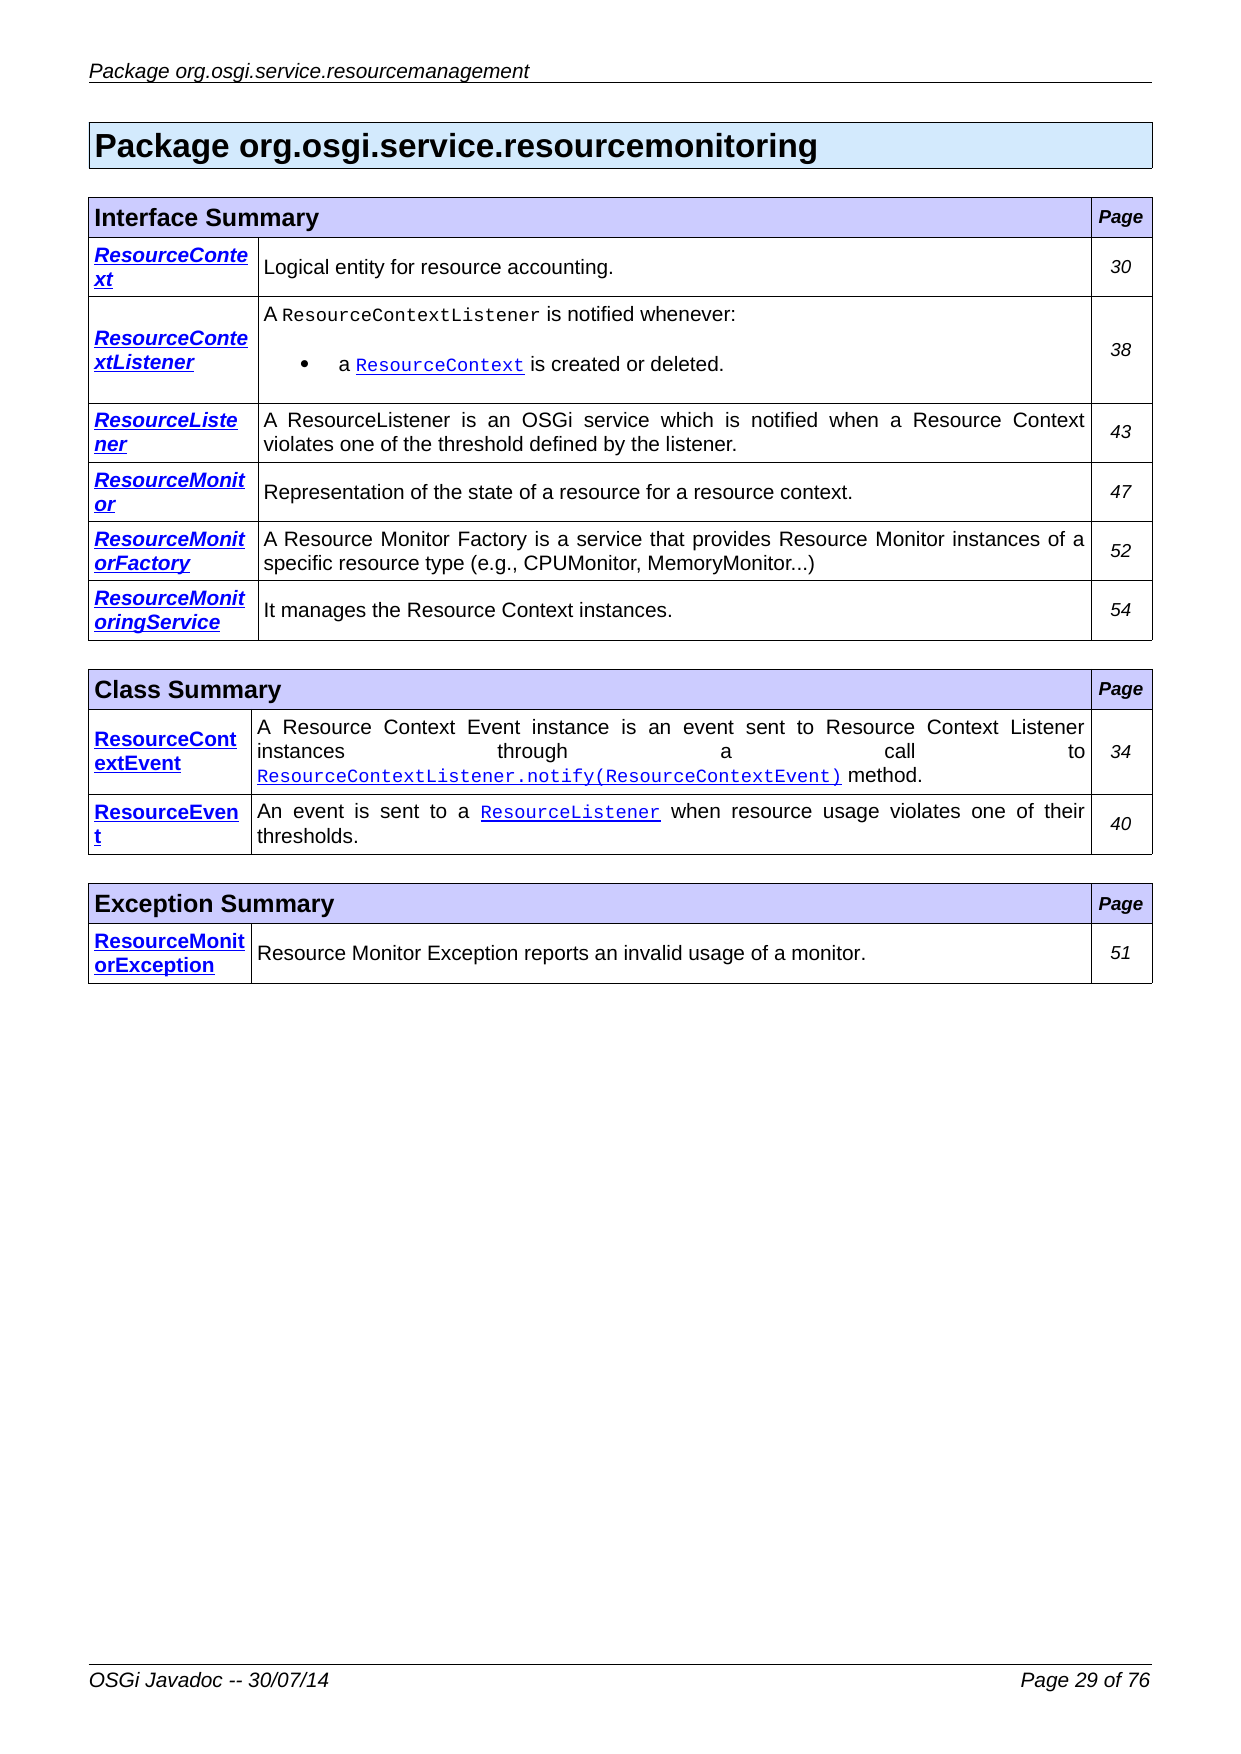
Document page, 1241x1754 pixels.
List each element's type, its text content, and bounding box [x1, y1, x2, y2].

table_cell ResourceContextEvent [89, 710, 251, 793]
table_cell 38 [1092, 297, 1152, 402]
subtitle Package org.osgi.service.resourcemonitoring [90, 123, 1152, 168]
table_cell 34 [1092, 710, 1152, 793]
table_cell A Resource Monitor Factory is a service that provides Resource Monitor instances of a specific resource type (e.g., CPUMonitor, MemoryMonitor...) [259, 522, 1091, 580]
table_cell An event is sent to a ResourceListener when resource usage violates one of their thresholds. [252, 795, 1091, 854]
table_header Exception Summary [89, 884, 1091, 923]
table_cell 54 [1092, 581, 1152, 639]
table_cell 51 [1092, 924, 1152, 983]
table_cell ResourceMonitor [89, 463, 258, 521]
table_cell Logical entity for resource accounting. [259, 238, 1091, 296]
table_cell ResourceContext [89, 238, 258, 296]
table_cell ResourceMonitorException [89, 924, 251, 983]
table_cell ResourceListener [89, 404, 258, 462]
table_cell A ResourceContextListener is notified whenever: a ResourceContext is created or deleted. [259, 297, 1091, 402]
table_header Interface Summary [89, 198, 1091, 237]
table_cell A ResourceListener is an OSGi service which is notified when a Resource Context violates one of the threshold defined by the listener. [259, 404, 1091, 462]
table_header Page [1092, 670, 1152, 709]
table_cell ResourceEvent [89, 795, 251, 854]
table_cell It manages the Resource Context instances. [259, 581, 1091, 639]
table_cell ResourceMonitoringService [89, 581, 258, 639]
table_cell 52 [1092, 522, 1152, 580]
table_cell A Resource Context Event instance is an event sent to Resource Context Listener instances through a call to ResourceContextListener.notify(ResourceContextEvent) method. [252, 710, 1091, 793]
table_header Page [1092, 884, 1152, 923]
table_cell 43 [1092, 404, 1152, 462]
table_cell 47 [1092, 463, 1152, 521]
table_cell 40 [1092, 795, 1152, 854]
table_cell ResourceContextListener [89, 297, 258, 402]
table_cell Resource Monitor Exception reports an invalid usage of a monitor. [252, 924, 1091, 983]
table_cell 30 [1092, 238, 1152, 296]
table_cell ResourceMonitorFactory [89, 522, 258, 580]
table_header Class Summary [89, 670, 1091, 709]
table_cell Representation of the state of a resource for a resource context. [259, 463, 1091, 521]
table_header Page [1092, 198, 1152, 237]
